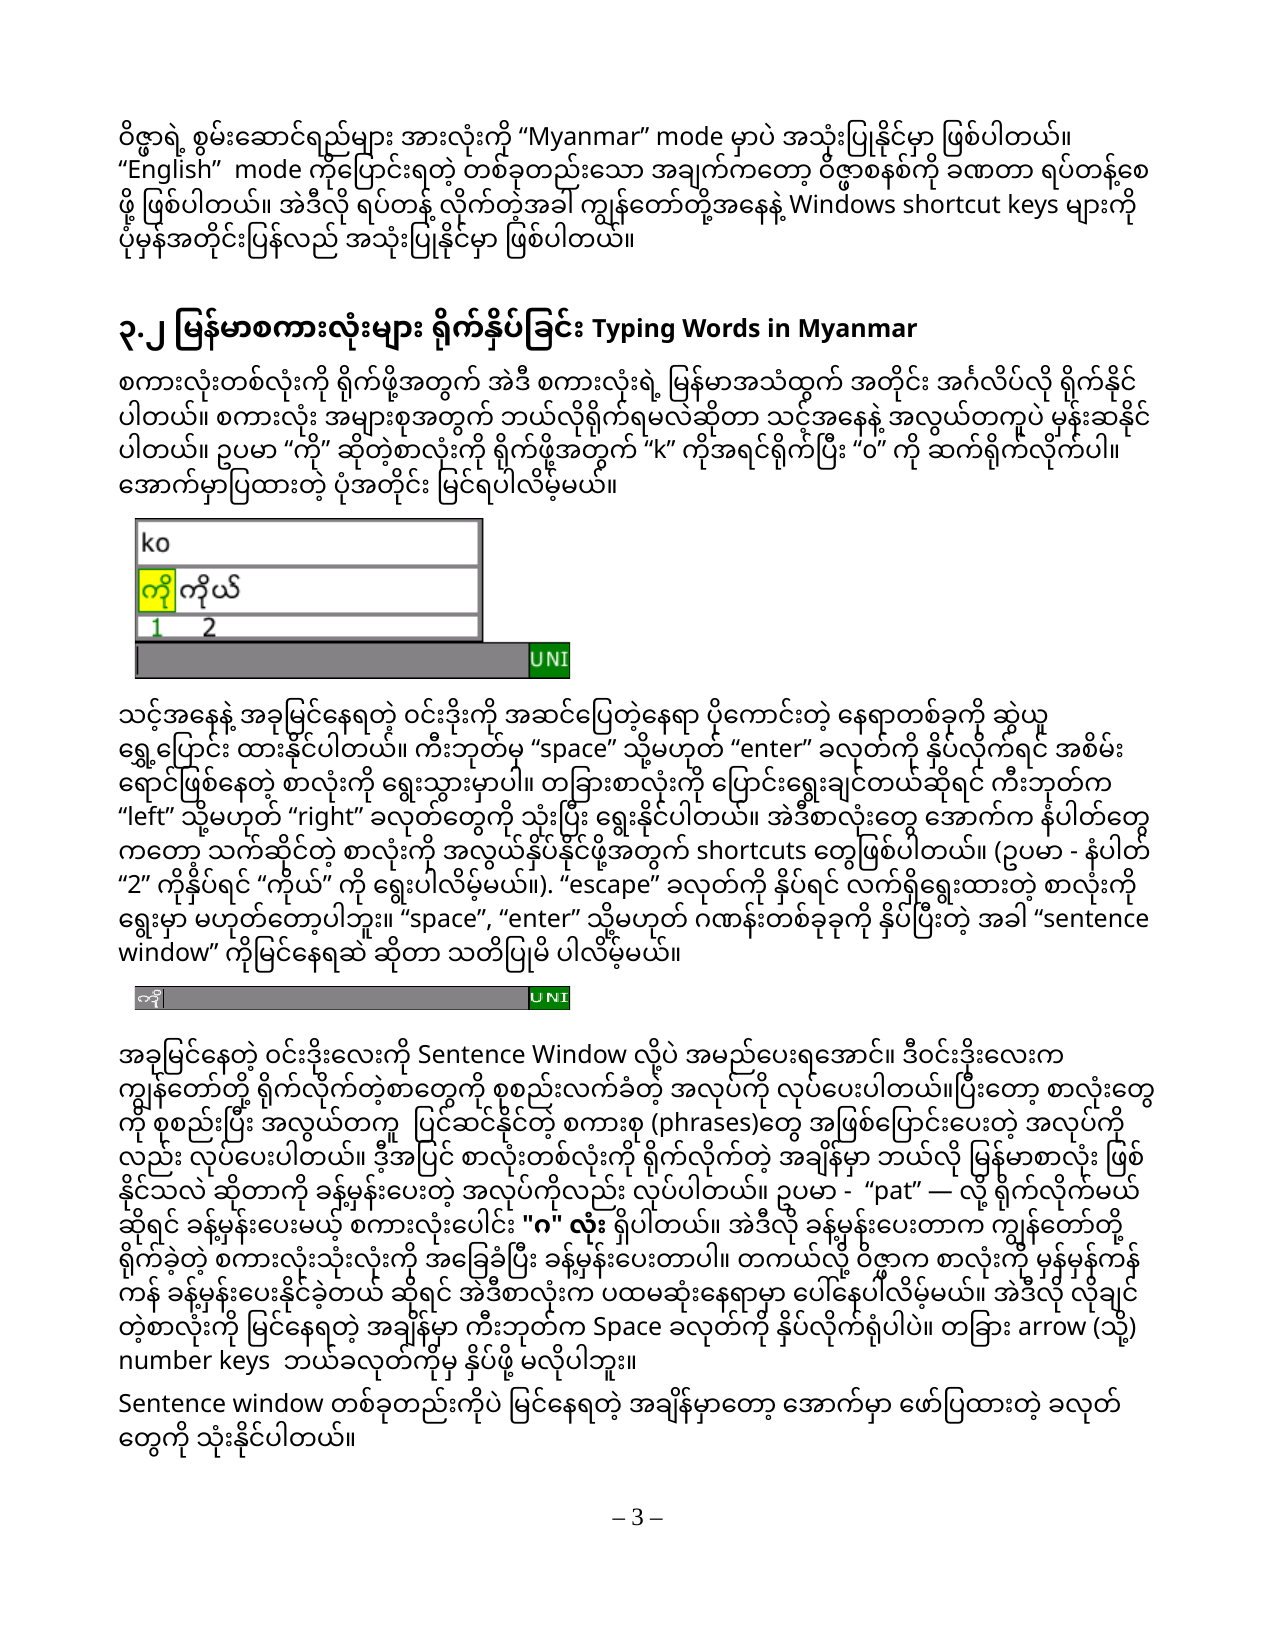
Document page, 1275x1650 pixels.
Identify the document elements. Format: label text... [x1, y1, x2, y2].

text အခုမြင်နေတဲ့ ၀င်းဒိုးလေးကို Sentence Window လို့ပဲ အမည်ပေးရအောင်။ ဒီ၀င်းဒိုးလေးက ကျွန်တော်တို့ ရိုက်လိုက်တဲ့စာတွေကို စုစည်းလက်ခံတဲ့ အလုပ်ကို လုပ်ပေးပါတယ်။ပြီးတော့ စာလုံးတွေကို စုစည်းပြီး အလွယ်တကူ ပြင်ဆင်နိုင်တဲ့ စကားစု (phrases)တွေ အဖြစ်ပြောင်းပေးတဲ့ အလုပ်ကိုလည်း လုပ်ပေးပါတယ်။ ဒီ့အပြင် စာလုံးတစ်လုံးကို ရိုက်လိုက်တဲ့ အချိန်မှာ ဘယ်လို မြန်မာစာလုံး ဖြစ်နိုင်သလဲ ဆိုတာကို ခန့်မှန်းပေးတဲ့ အလုပ်ကိုလည်း လုပ်ပါတယ်။ ဥပမာ - “pat” — လို့ ရိုက်လိုက်မယ် ဆိုရင် ခန့်မှန်းပေးမယ့် စကားလုံးပေါင်း "ဂ" လုံး ရှိပါတယ်။ အဲဒီလို ခန့်မှန်းပေးတာက ကျွန်တော်တို့ ရိုက်ခဲ့တဲ့ စကားလုံးသုံးလုံးကို အခြေခံပြီး ခန့်မှန်းပေးတာပါ။ တကယ်လို့ ဝိဇ္ဖာက စာလုံးကို မှန်မှန်ကန်ကန် ခန့်မှန်းပေးနိုင်ခဲ့တယ် ဆိုရင် အဲဒီစာလုံးက ပထမဆုံးနေရာမှာ ပေါ်နေပါလိမ့်မယ်။ အဲဒီလို လိုချင်တဲ့စာလုံးကို မြင်နေရတဲ့ အချိန်မှာ ကီးဘုတ်က Space ခလုတ်ကို နှိပ်လိုက်ရုံပါပဲ။ တခြား arrow (သို့) number keys ဘယ်ခလုတ်ကိုမှ နှိပ်ဖို့ မလိုပါဘူး။ [118, 1036, 1157, 1377]
picture [134, 518, 571, 679]
text စကားလုံးတစ်လုံးကို ရိုက်ဖို့အတွက် အဲဒီ စကားလုံးရဲ့ မြန်မာအသံထွက် အတိုင်း အင်္ဂလိပ်လို ရိုက်နိုင်ပါတယ်။ စကားလုံး အများစုအတွက် ဘယ်လိုရိုက်ရမလဲဆိုတာ သင့်အနေနဲ့ အလွယ်တကူပဲ မှန်းဆနိုင်ပါတယ်။ ဥပမာ “ကို” ဆိုတဲ့စာလုံးကို ရိုက်ဖို့အတွက် “k” ကိုအရင်ရိုက်ပြီး “o” ကို ဆက်ရိုက်လိုက်ပါ။ အောက်မှာပြထားတဲ့ ပုံအတိုင်း မြင်ရပါလိမ့်မယ်။ [118, 364, 1157, 500]
subtitle ၃.၂ မြန်မာစကားလုံးများ ရိုက်နှိပ်ခြင်း Typing Words in Myanmar [118, 306, 1157, 346]
text Sentence window တစ်ခုတည်းကိုပဲ မြင်နေရတဲ့ အချိန်မှာတော့ အောက်မှာ ဖော်ပြထားတဲ့ ခလုတ်တွေကို သုံးနိုင်ပါတယ်။ [118, 1386, 1157, 1454]
picture [134, 986, 571, 1010]
text သင့်အနေနဲ့ အခုမြင်နေရတဲ့ ၀င်းဒိုးကို အဆင်ပြေတဲ့နေရာ ပိုကောင်းတဲ့ နေရာတစ်ခုကို ဆွဲယူရွှေ့ပြောင်း ထားနိုင်ပါတယ်။ ကီးဘုတ်မှ “space” သို့မဟုတ် “enter” ခလုတ်ကို နှိပ်လိုက်ရင် အစိမ်းရောင်ဖြစ်နေတဲ့ စာလုံးကို ရွေးသွားမှာပါ။ တခြားစာလုံးကို ပြောင်းရွေးချင်တယ်ဆိုရင် ကီးဘုတ်က “left” သို့မဟုတ် “right” ခလုတ်တွေကို သုံးပြီး ရွေးနိုင်ပါတယ်။ အဲဒီစာလုံးတွေ အောက်က နံပါတ်တွေကတော့ သက်ဆိုင်တဲ့ စာလုံးကို အလွယ်နှိပ်နိုင်ဖို့အတွက် shortcuts တွေဖြစ်ပါတယ်။ (ဥပမာ - နံပါတ် “2” ကိုနှိပ်ရင် “ကိုယ်” ကို ရွေးပါလိမ့်မယ်။). “escape” ခလုတ်ကို နှိပ်ရင် လက်ရှိရွေးထားတဲ့ စာလုံးကို ရွေးမှာ မဟုတ်တော့ပါဘူး။ “space”, “enter” သို့မဟုတ် ဂဏန်းတစ်ခုခုကို နှိပ်ပြီးတဲ့ အခါ “sentence window” ကိုမြင်နေရဆဲ ဆိုတာ သတိပြုမိ ပါလိမ့်မယ်။ [118, 696, 1157, 969]
text ဝိဇ္ဖာရဲ့ စွမ်းဆောင်ရည်များ အားလုံးကို “Myanmar” mode မှာပဲ အသုံးပြုနိုင်မှာ ဖြစ်ပါတယ်။ “English” mode ကိုပြောင်းရတဲ့ တစ်ခုတည်းသော အချက်ကတော့ ဝိဇ္ဖာစနစ်ကို ခဏတာ ရပ်တန့်စေဖို့ ဖြစ်ပါတယ်။ အဲဒီလို ရပ်တန့် လိုက်တဲ့အခါ ကျွန်တော်တို့အနေနဲ့ Windows shortcut keys များကို ပုံမှန်အတိုင်းပြန်လည် အသုံးပြုနိုင်မှာ ဖြစ်ပါတယ်။ [118, 118, 1157, 254]
